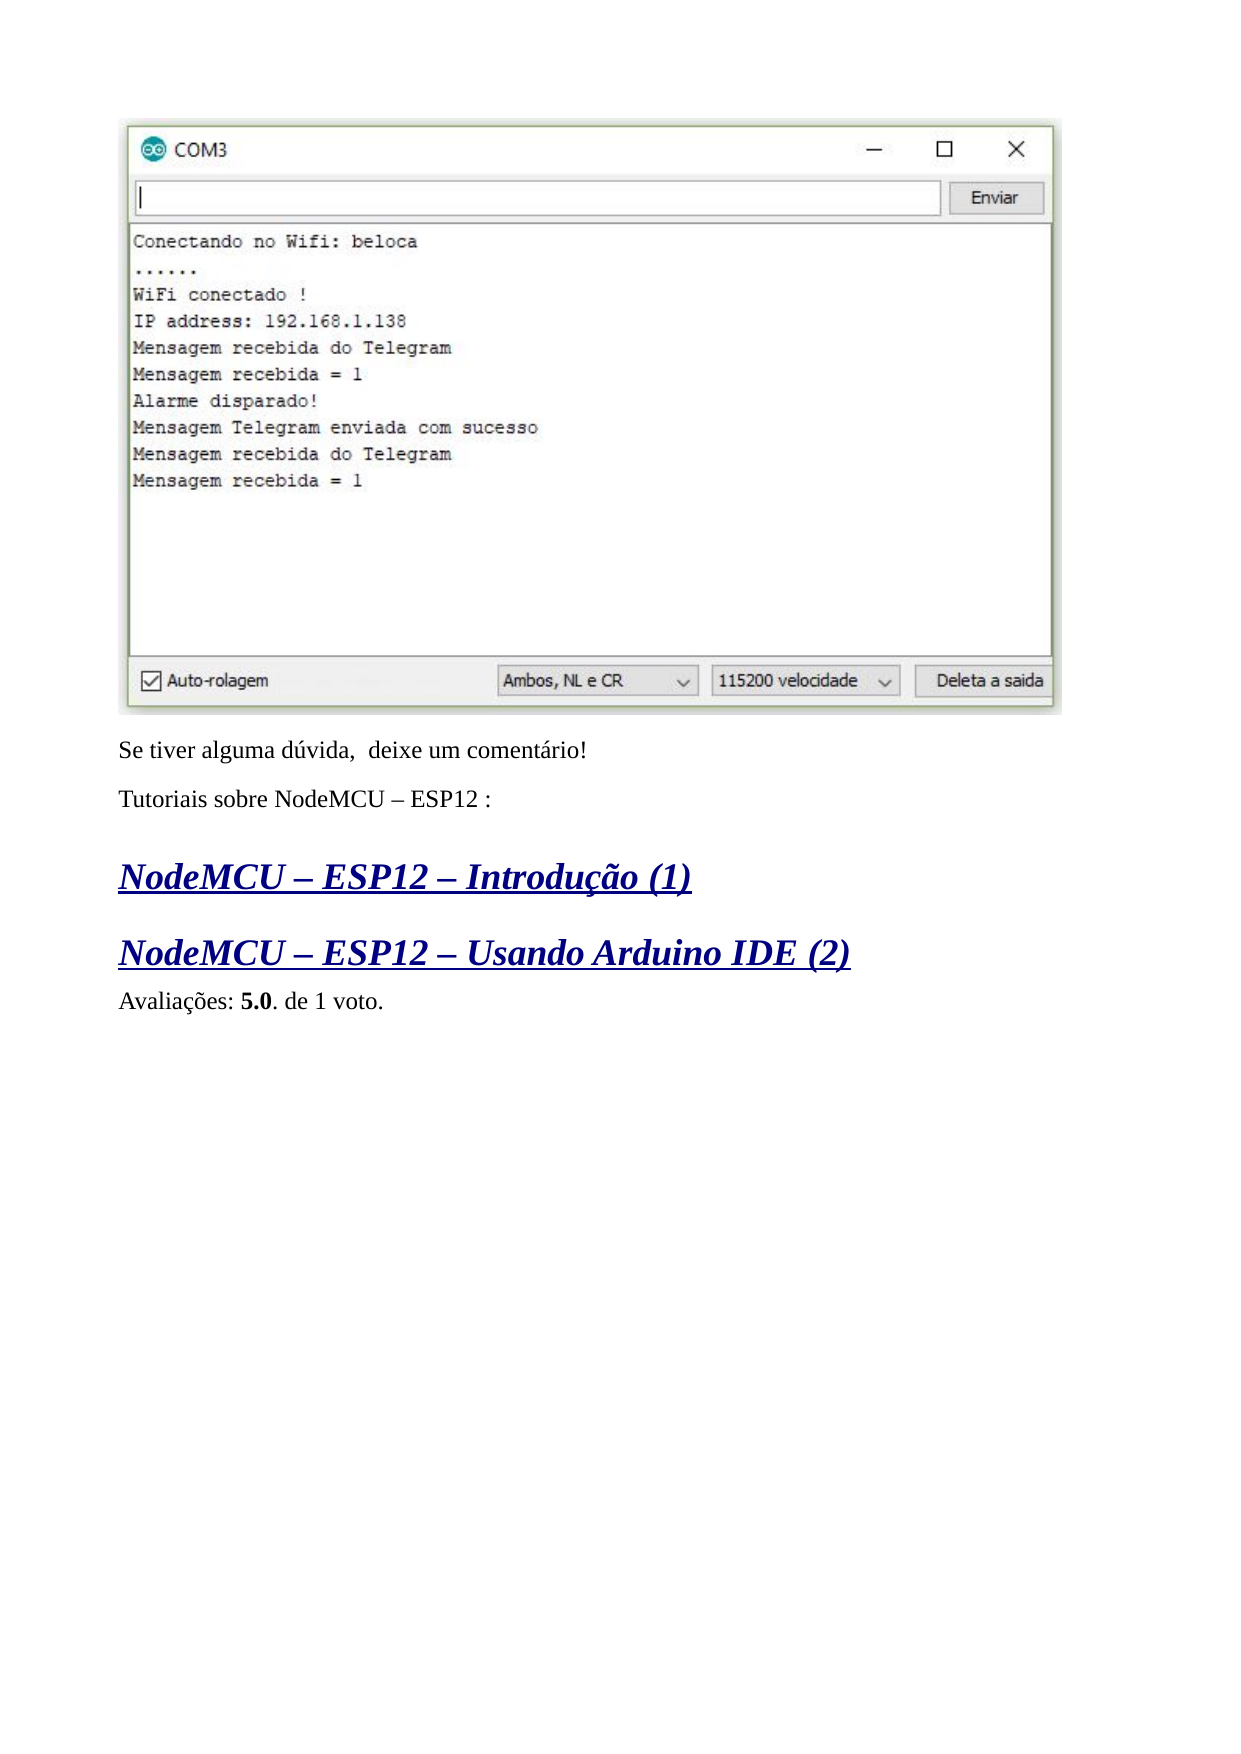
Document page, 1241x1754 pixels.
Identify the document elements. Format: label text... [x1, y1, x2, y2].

text Tutoriais sobre NodeMCU – ESP12 : [118, 784, 1122, 813]
text Avaliações: 5.0. de 1 voto. [118, 986, 1122, 1015]
subtitle NodeMCU – ESP12 – Introdução (1) [118, 854, 1122, 897]
picture [118, 118, 1062, 715]
subtitle NodeMCU – ESP12 – Usando Arduino IDE (2) [118, 931, 1122, 974]
text Se tiver alguma dúvida, deixe um comentário! [118, 735, 1122, 764]
